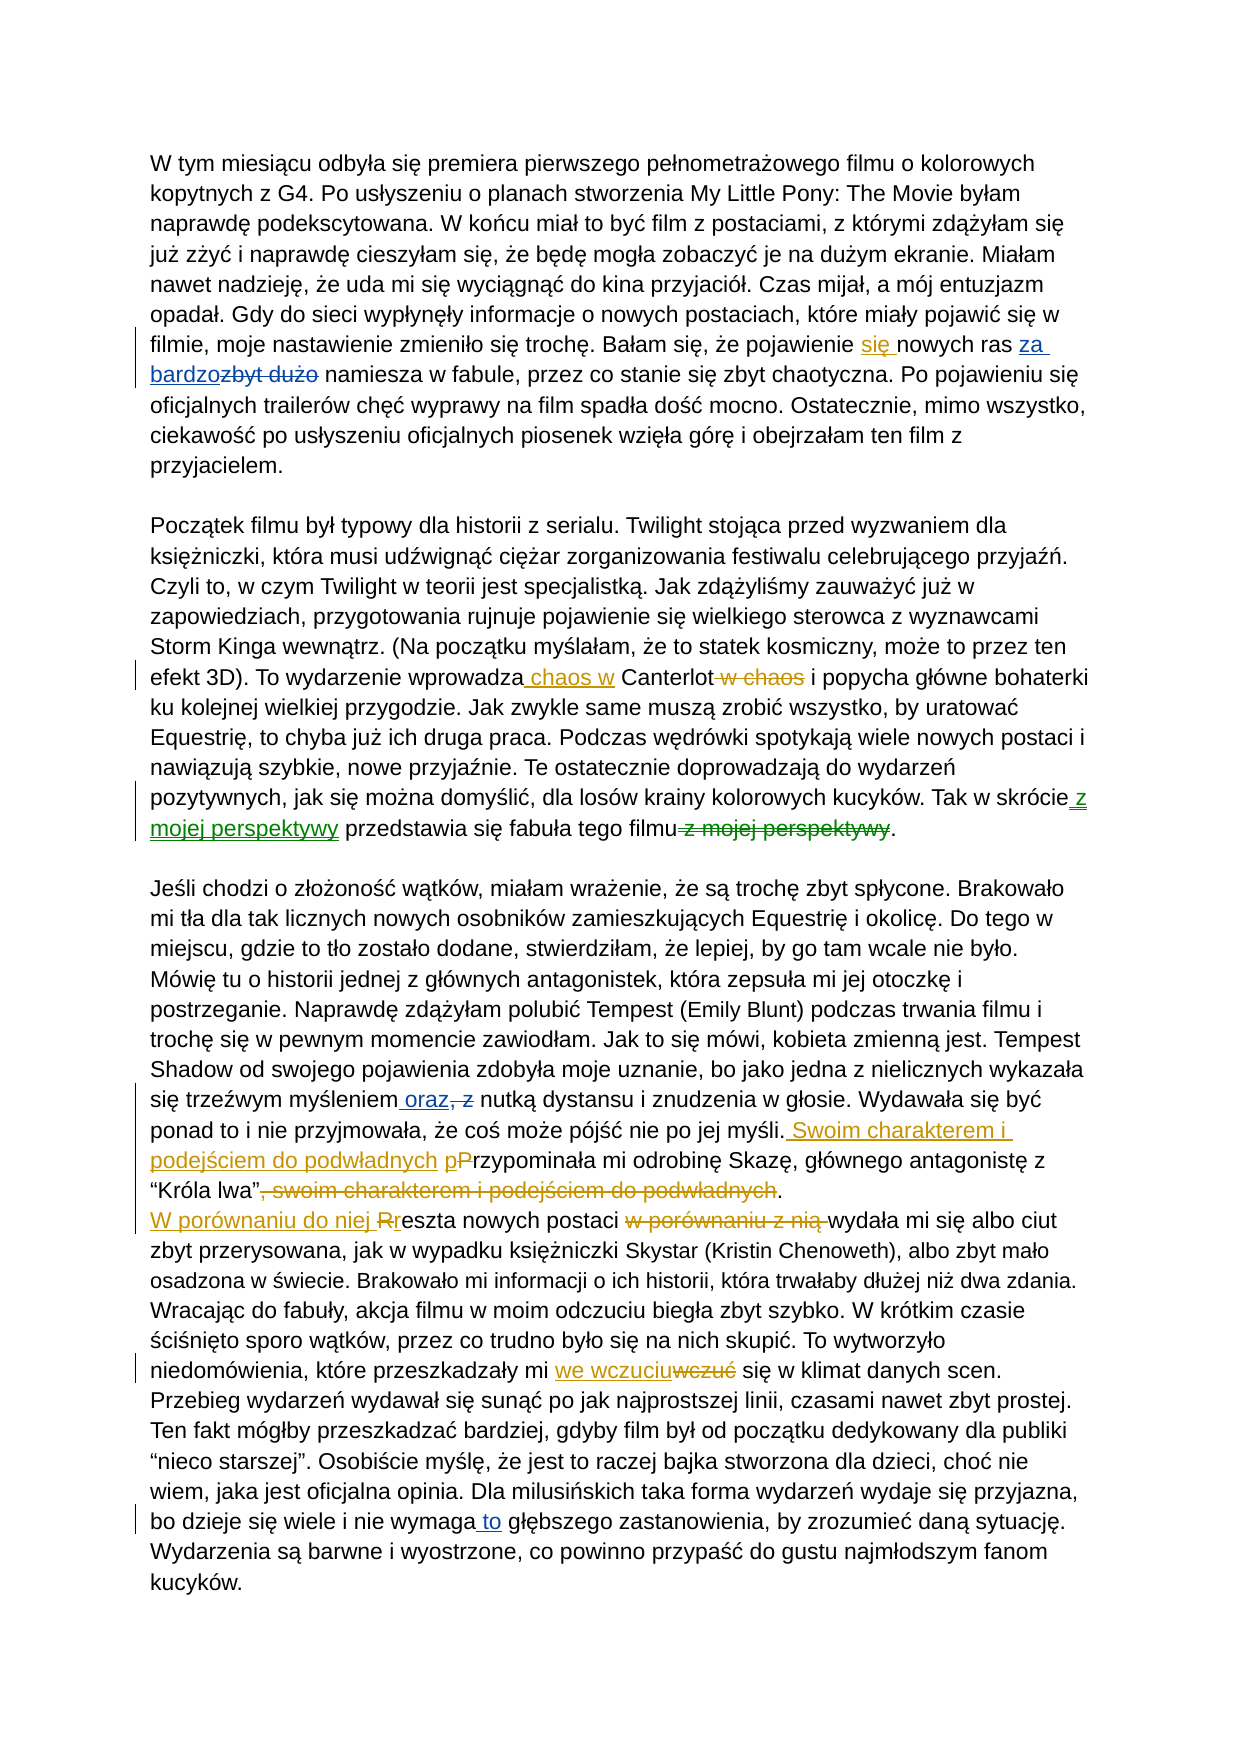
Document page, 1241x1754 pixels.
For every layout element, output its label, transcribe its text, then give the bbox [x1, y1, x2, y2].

text Początek filmu był typowy dla historii z serialu. Twilight stojąca przed wyzwaniem dla księżniczki, która musi udźwignąć ciężar zorganizowania festiwalu celebrującego przyjaźń. Czyli to, w czym Twilight w teorii jest specjalistką. Jak zdążyliśmy zauważyć już w zapowiedziach, przygotowania rujnuje pojawienie się wielkiego sterowca z wyznawcami Storm Kinga wewnątrz. (Na początku myślałam, że to statek kosmiczny, może to przez ten efekt 3D). To wydarzenie wprowadza chaos w Canterlot i popycha główne bohaterki ku kolejnej wielkiej przygodzie. Jak zwykle same muszą zrobić wszystko, by uratować Equestrię, to chyba już ich druga praca. Podczas wędrówki spotykają wiele nowych postaci i nawiązują szybkie, nowe przyjaźnie. Te ostatecznie doprowadzają do wydarzeń pozytywnych, jak się można domyślić, dla losów krainy kolorowych kucyków. Tak w skrócie z mojej perspektywy przedstawia się fabuła tego filmu. [150, 512, 1090, 841]
text Jeśli chodzi o złożoność wątków, miałam wrażenie, że są trochę zbyt spłycone. Brakowało mi tła dla tak licznych nowych osobników zamieszkujących Equestrię i okolicę. Do tego w miejscu, gdzie to tło zostało dodane, stwierdziłam, że lepiej, by go tam wcale nie było. Mówię tu o historii jednej z głównych antagonistek, która zepsuła mi jej otoczkę i postrzeganie. Naprawdę zdążyłam polubić Tempest (Emily Blunt) podczas trwania filmu i trochę się w pewnym momencie zawiodłam. Jak to się mówi, kobieta zmienną jest. Tempest Shadow od swojego pojawienia zdobyła moje uznanie, bo jako jedna z nielicznych wykazała się trzeźwym myśleniem oraz nutką dystansu i znudzenia w głosie. Wydawała się być ponad to i nie przyjmowała, że coś może pójść nie po jej myśli. Swoim charakterem i podejściem do podwładnych przypominała mi odrobinę Skazę, głównego antagonistę z “Króla lwa”. W porównaniu do niej reszta nowych postaci wydała mi się albo ciut zbyt przerysowana, jak w wypadku księżniczki Skystar (Kristin Chenoweth), albo zbyt mało osadzona w świecie. Brakowało mi informacji o ich historii, która trwałaby dłużej niż dwa zdania. Wracając do fabuły, akcja filmu w moim odczuciu biegła zbyt szybko. W krótkim czasie ściśnięto sporo wątków, przez co trudno było się na nich skupić. To wytworzyło niedomówienia, które przeszkadzały mi we wczuciu się w klimat danych scen. Przebieg wydarzeń wydawał się sunąć po jak najprostszej linii, czasami nawet zbyt prostej. Ten fakt mógłby przeszkadzać bardziej, gdyby film był od początku dedykowany dla publiki “nieco starszej”. Osobiście myślę, że jest to raczej bajka stworzona dla dzieci, choć nie wiem, jaka jest oficjalna opinia. Dla milusińskich taka forma wydarzeń wydaje się przyjazna, bo dzieje się wiele i nie wymaga to głębszego zastanowienia, by zrozumieć daną sytuację. Wydarzenia są barwne i wyostrzone, co powinno przypaść do gustu najmłodszym fanom kucyków. [150, 875, 1090, 1595]
text W tym miesiącu odbyła się premiera pierwszego pełnometrażowego filmu o kolorowych kopytnych z G4. Po usłyszeniu o planach stworzenia My Little Pony: The Movie byłam naprawdę podekscytowana. W końcu miał to być film z postaciami, z którymi zdążyłam się już zżyć i naprawdę cieszyłam się, że będę mogła zobaczyć je na dużym ekranie. Miałam nawet nadzieję, że uda mi się wyciągnąć do kina przyjaciół. Czas mijał, a mój entuzjazm opadał. Gdy do sieci wypłynęły informacje o nowych postaciach, które miały pojawić się w filmie, moje nastawienie zmieniło się trochę. Bałam się, że pojawienie się nowych ras za bardzo namiesza w fabule, przez co stanie się zbyt chaotyczna. Po pojawieniu się oficjalnych trailerów chęć wyprawy na film spadła dość mocno. Ostatecznie, mimo wszystko, ciekawość po usłyszeniu oficjalnych piosenek wzięła górę i obejrzałam ten film z przyjacielem. [150, 150, 1090, 478]
